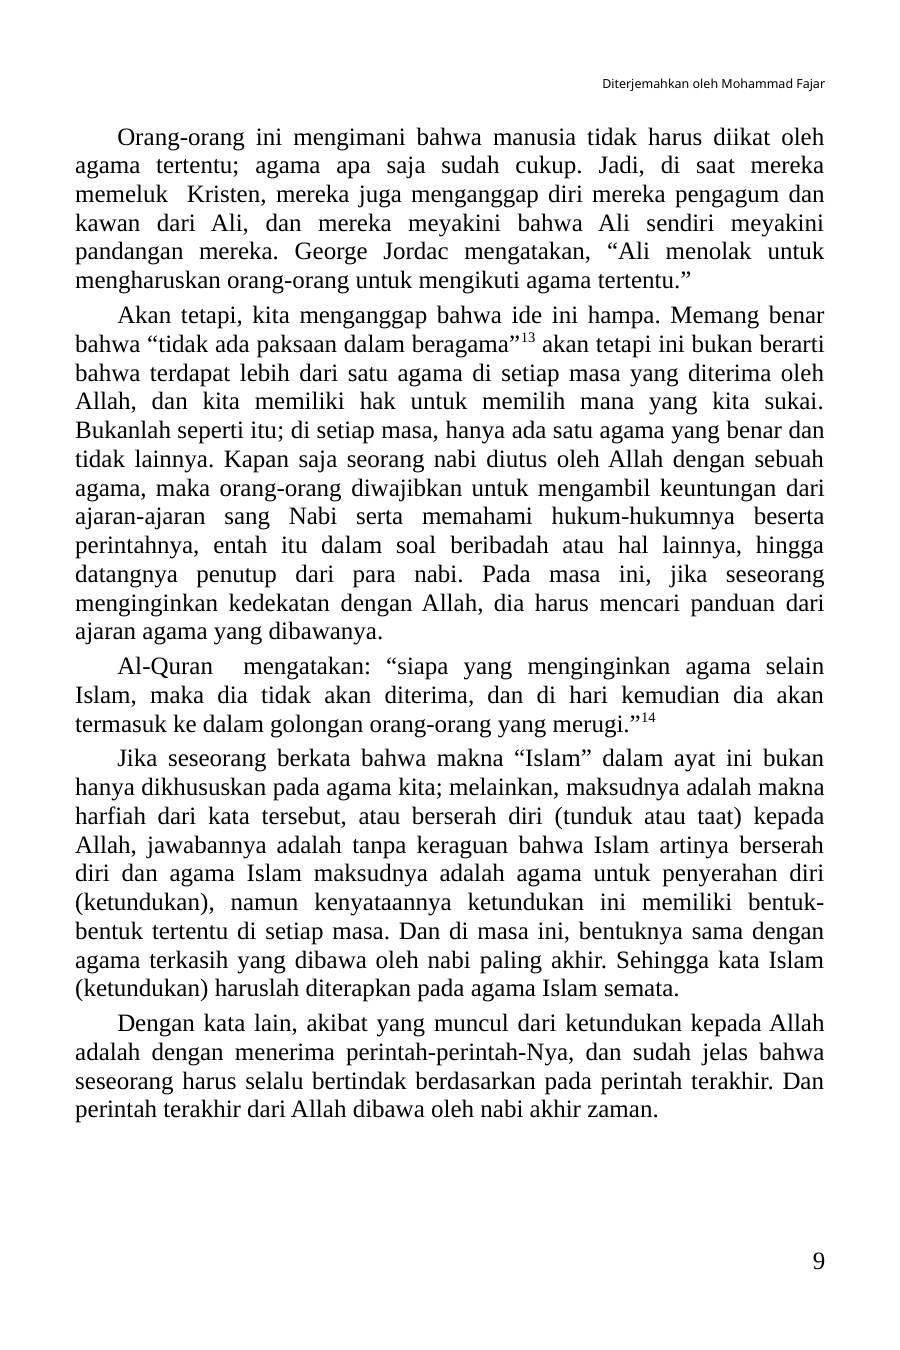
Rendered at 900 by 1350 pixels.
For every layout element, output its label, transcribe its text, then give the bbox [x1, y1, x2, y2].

text Orang-orang ini mengimani bahwa manusia tidak harus diikat oleh agama tertentu; agama apa saja sudah cukup. Jadi, di saat mereka memeluk Kristen, mereka juga menganggap diri mereka pengagum dan kawan dari Ali, dan mereka meyakini bahwa Ali sendiri meyakini pandangan mereka. George Jordac mengatakan, “Ali menolak untuk mengharuskan orang-orang untuk mengikuti agama tertentu.” [75, 122, 825, 294]
text Al-Quran mengatakan: “siapa yang menginginkan agama selain Islam, maka dia tidak akan diterima, dan di hari kemudian dia akan termasuk ke dalam golongan orang-orang yang merugi.” [75, 651, 825, 737]
text Jika seseorang berkata bahwa makna “Islam” dalam ayat ini bukan hanya dikhususkan pada agama kita; melainkan, maksudnya adalah makna harfiah dari kata tersebut, atau berserah diri (tunduk atau taat) kepada Allah, jawabannya adalah tanpa keraguan bahwa Islam artinya berserah diri dan agama Islam maksudnya adalah agama untuk penyerahan diri (ketundukan), namun kenyataannya ketundukan ini memiliki bentuk-bentuk tertentu di setiap masa. Dan di masa ini, bentuknya sama dengan agama terkasih yang dibawa oleh nabi paling akhir. Sehingga kata Islam (ketundukan) haruslah diterapkan pada agama Islam semata. [75, 743, 825, 1002]
text Akan tetapi, kita menganggap bahwa ide ini hampa. Memang benar bahwa “tidak ada paksaan dalam beragama” akan tetapi ini bukan berarti bahwa terdapat lebih dari satu agama di setiap masa yang diterima oleh Allah, dan kita memiliki hak untuk memilih mana yang kita sukai. Bukanlah seperti itu; di setiap masa, hanya ada satu agama yang benar dan tidak lainnya. Kapan saja seorang nabi diutus oleh Allah dengan sebuah agama, maka orang-orang diwajibkan untuk mengambil keuntungan dari ajaran-ajaran sang Nabi serta memahami hukum-hukumnya beserta perintahnya, entah itu dalam soal beribadah atau hal lainnya, hingga datangnya penutup dari para nabi. Pada masa ini, jika seseorang menginginkan kedekatan dengan Allah, dia harus mencari panduan dari ajaran agama yang dibawanya. [75, 300, 825, 645]
text Dengan kata lain, akibat yang muncul dari ketundukan kepada Allah adalah dengan menerima perintah-perintah-Nya, dan sudah jelas bahwa seseorang harus selalu bertindak berdasarkan pada perintah terakhir. Dan perintah terakhir dari Allah dibawa oleh nabi akhir zaman. [75, 1008, 825, 1123]
